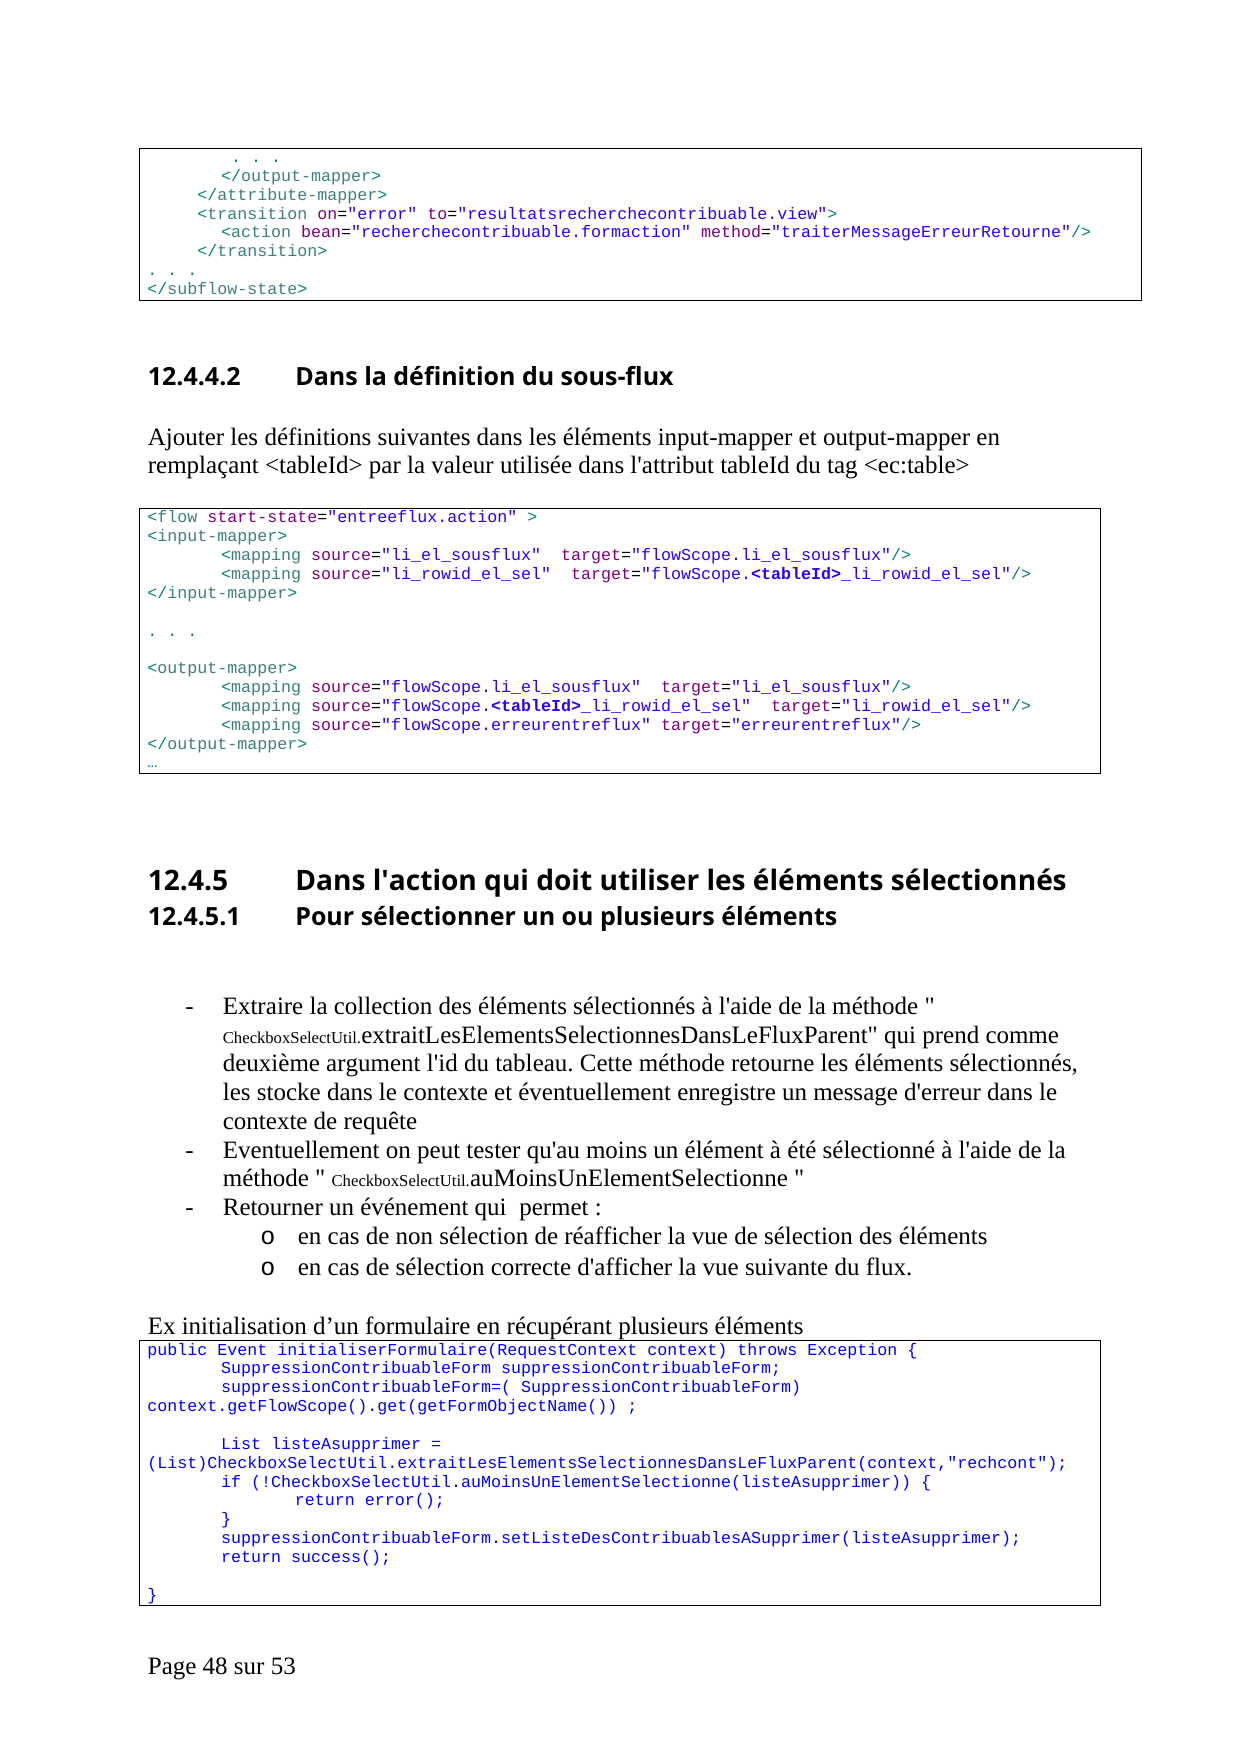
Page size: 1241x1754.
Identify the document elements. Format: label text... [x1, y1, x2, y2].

text Ajouter les définitions suivantes dans les éléments input-mapper et output-mapper en remplaçant <tableId> par la valeur utilisée dans l'attribut tableId du tag <ec:table> [148, 422, 1092, 479]
list Extraire la collection des éléments sélectionnés à l'aide de la méthode " CheckboxSelectUtil.extraitLesElementsSelectionnesDansLeFluxParent" qui prend comme deuxième argument l'id du tableau. Cette méthode retourne les éléments sélectionnés, les stocke dans le contexte et éventuellement enregistre un message d'erreur dans le contexte de requête [185, 991, 1092, 1135]
subtitle Dans l'action qui doit utiliser les éléments sélectionnés [148, 861, 1092, 899]
table_header <flow start-state="entreeflux.action" > <input-mapper> <mapping source="li_el_sousflux" target="flowScope.li_el_sousflux"/> <mapping source="li_rowid_el_sel" target="flowScope.<tableId>_li_rowid_el_sel"/> </input-mapper> . . . <output-mapper> <mapping source="flowScope.li_el_sousflux" target="li_el_sousflux"/> <mapping source="flowScope.<tableId>_li_rowid_el_sel" target="li_rowid_el_sel"/> <mapping source="flowScope.erreurentreflux" target="erreurentreflux"/> </output-mapper> … [140, 509, 1100, 773]
table_header . . . </output-mapper> </attribute-mapper> <transition on="error" to="resultatsrecherchecontribuable.view"> <action bean="recherchecontribuable.formaction" method="traiterMessageErreurRetourne"/> </transition> . . . </subflow-state> [140, 149, 1141, 299]
list Eventuellement on peut tester qu'au moins un élément à été sélectionné à l'aide de la méthode " CheckboxSelectUtil.auMoinsUnElementSelectionne " [185, 1135, 1092, 1192]
list en cas de sélection correcte d'afficher la vue suivante du flux. [260, 1252, 1092, 1283]
list Retourner un événement qui permet : [185, 1192, 1092, 1221]
subtitle Dans la définition du sous-flux [148, 358, 1092, 392]
text Ex initialisation d’un formulaire en récupérant plusieurs éléments [148, 1311, 1092, 1340]
subtitle Pour sélectionner un ou plusieurs éléments [148, 899, 1092, 933]
list en cas de non sélection de réafficher la vue de sélection des éléments [260, 1221, 1092, 1252]
table_header public Event initialiserFormulaire(RequestContext context) throws Exception { SuppressionContribuableForm suppressionContribuableForm; suppressionContribuableForm=( SuppressionContribuableForm) context.getFlowScope().get(getFormObjectName()) ; List listeAsupprimer = (List)CheckboxSelectUtil.extraitLesElementsSelectionnesDansLeFluxParent(context,"rechcont"); if (!CheckboxSelectUtil.auMoinsUnElementSelectionne(listeAsupprimer)) { return error(); } suppressionContribuableForm.setListeDesContribuablesASupprimer(listeAsupprimer); return success(); } [140, 1341, 1100, 1605]
